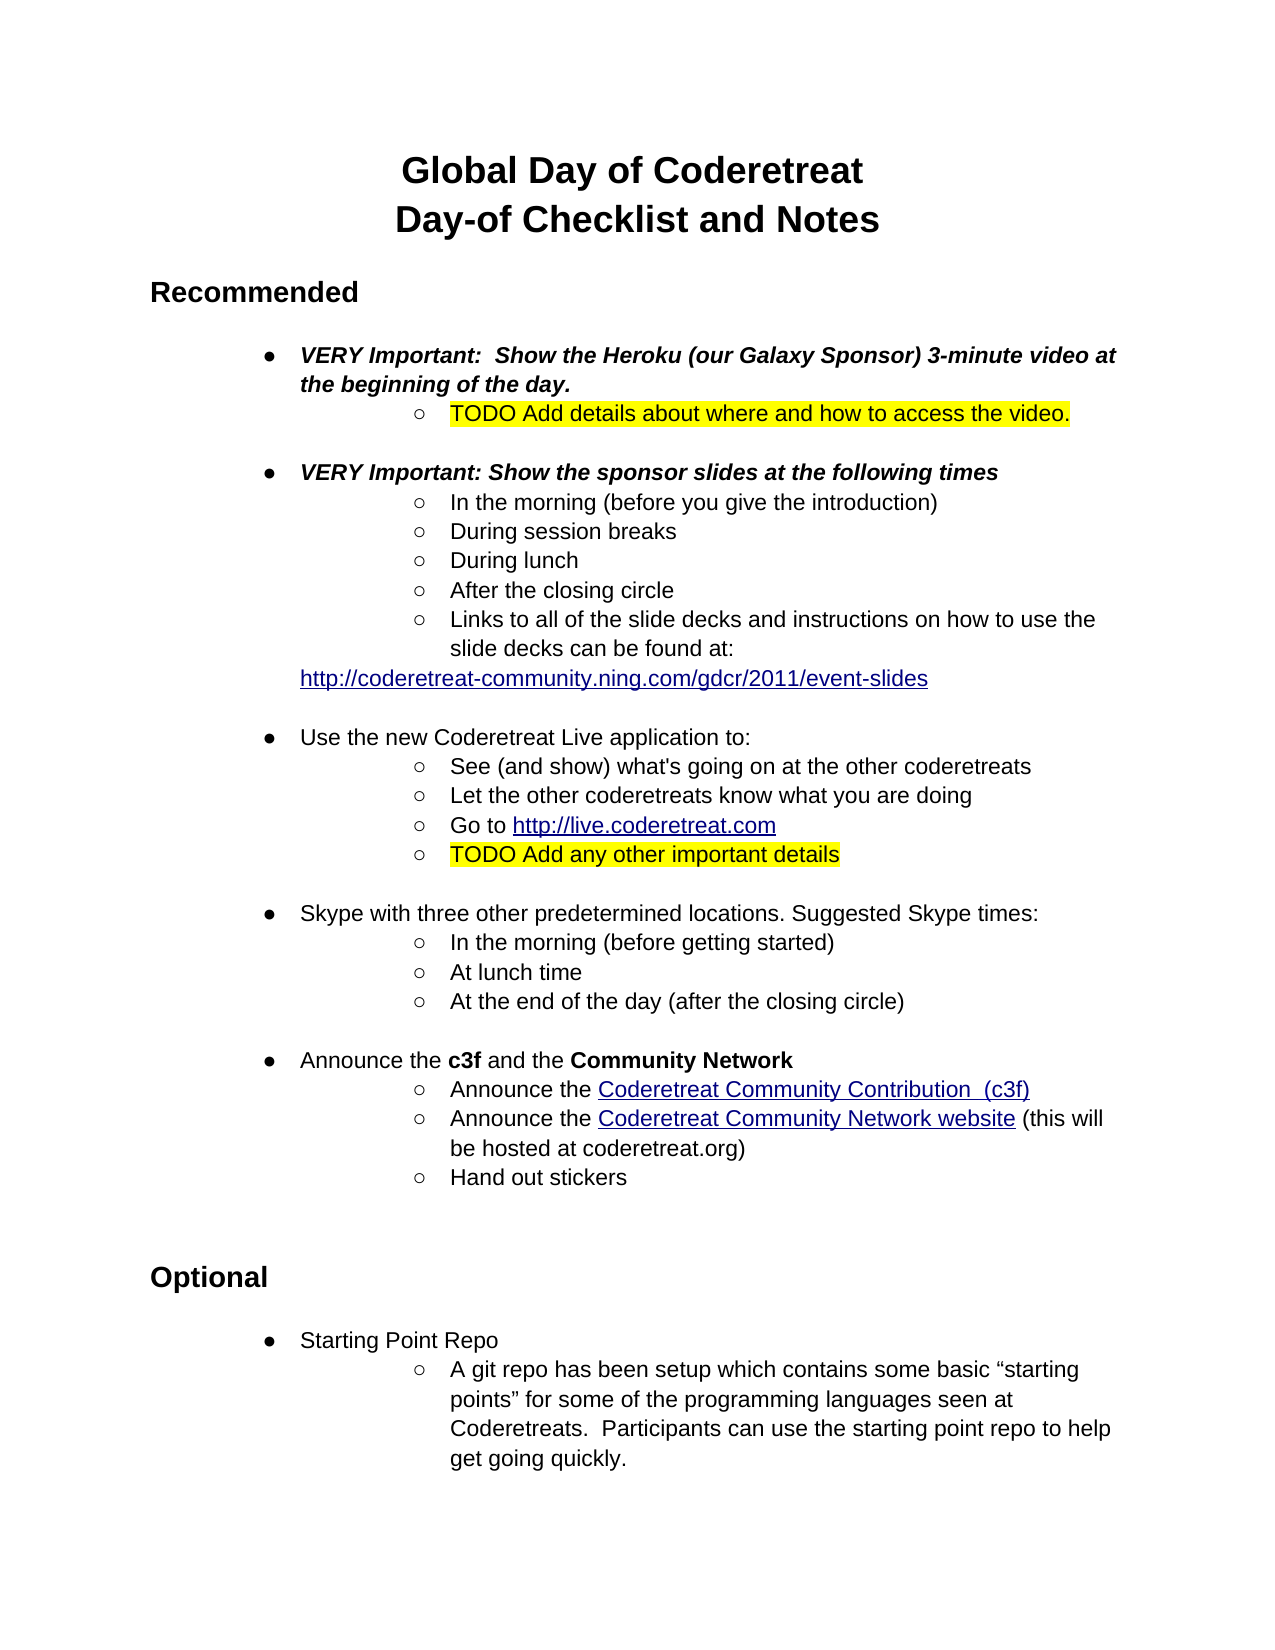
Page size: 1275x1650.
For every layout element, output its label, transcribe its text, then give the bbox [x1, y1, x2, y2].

list At the end of the day (after the closing circle) [412, 989, 1125, 1014]
list Announce the Coderetreat Community Network website (this will be hosted at coderetreat.org) [412, 1106, 1125, 1161]
text Recommended [150, 276, 1125, 308]
list TODO Add details about where and how to access the video. [412, 401, 1125, 427]
list VERY Important: Show the Heroku (our Galaxy Sponsor) 3-minute video at the beginning of the day. [262, 342, 1125, 397]
list In the morning (before getting started) [412, 930, 1125, 956]
list Starting Point Repo [262, 1328, 1125, 1353]
list See (and show) what's going on at the other coderetreats [412, 754, 1125, 779]
list A git repo has been setup which contains some basic “starting points” for some of the programming languages seen at Coderetreats. Participants can use the starting point repo to help get going quickly. [412, 1357, 1125, 1471]
text Day-of Checklist and Notes [150, 198, 1125, 240]
list Links to all of the slide decks and instructions on how to use the slide decks can be found at: [412, 607, 1125, 662]
text Global Day of Coderetreat [150, 150, 1125, 192]
list Use the new Coderetreat Live application to: [262, 724, 1125, 750]
list Announce the c3f and the Community Network [262, 1047, 1125, 1073]
list Announce the Coderetreat Community Contribution (c3f) [412, 1077, 1125, 1102]
list Go to http://live.coderetreat.com [412, 812, 1125, 838]
list In the morning (before you give the introduction) [412, 489, 1125, 515]
list VERY Important: Show the sponsor slides at the following times [262, 460, 1125, 486]
list At lunch time [412, 959, 1125, 985]
text http://coderetreat-community.ning.com/gdcr/2011/event-slides [150, 666, 1125, 691]
list During session breaks [412, 519, 1125, 544]
list Hand out stickers [412, 1165, 1125, 1191]
text Optional [150, 1261, 1125, 1294]
list TODO Add any other important details [412, 842, 1125, 867]
list After the closing circle [412, 577, 1125, 603]
list Skype with three other predetermined locations. Suggested Skype times: [262, 901, 1125, 926]
list During lunch [412, 548, 1125, 574]
list Let the other coderetreats know what you are doing [412, 783, 1125, 809]
